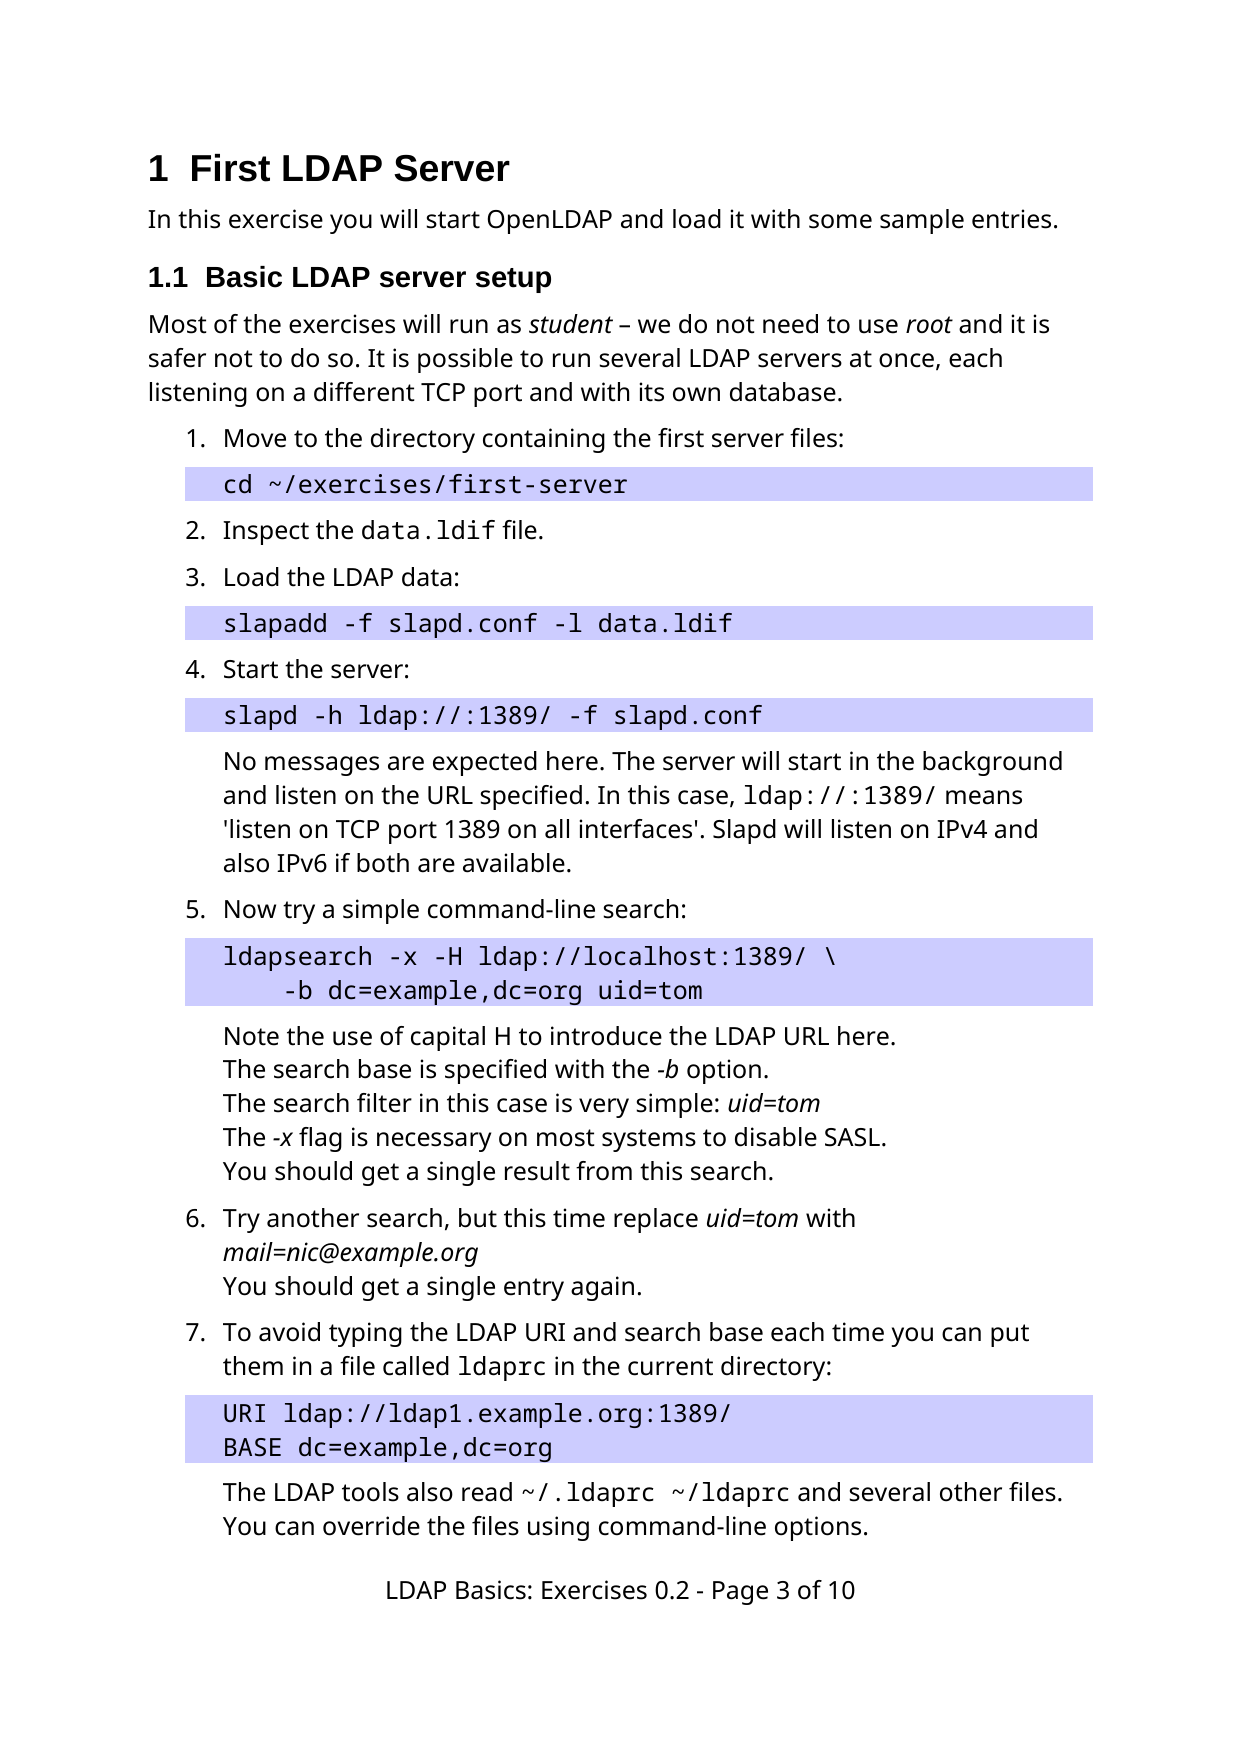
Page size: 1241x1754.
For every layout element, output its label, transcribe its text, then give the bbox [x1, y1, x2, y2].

list Now try a simple command-line search: [185, 892, 1093, 926]
list To avoid typing the LDAP URI and search base each time you can put them in a file called ldaprc in the current directory: [185, 1315, 1093, 1383]
list BASE dc=example,dc=org [185, 1429, 1093, 1463]
list slapadd -f slapd.conf -l data.ldif [185, 606, 1093, 640]
text Most of the exercises will run as student – we do not need to use root and it is safer not to do so. It is possible to run several LDAP servers at once, each listening on a different TCP port and with its own database. [148, 306, 1093, 408]
list URI ldap://ldap1.example.org:1389/ [185, 1395, 1093, 1429]
list The LDAP tools also read ~/.ldaprc ~/ldaprc and several other files. You can override the files using command-line options. [185, 1475, 1093, 1543]
subtitle First LDAP Server [148, 148, 1093, 189]
list Try another search, but this time replace uid=tom with mail=nic@example.org You should get a single entry again. [185, 1200, 1093, 1302]
list Inspect the data.ldif file. [185, 513, 1093, 547]
subtitle Basic LDAP server setup [148, 261, 1093, 294]
list slapd -h ldap://:1389/ -f slapd.conf [185, 698, 1093, 732]
list cd ~/exercises/first-server [185, 467, 1093, 501]
list -b dc=example,dc=org uid=tom [185, 972, 1093, 1006]
list Move to the directory containing the first server files: [185, 421, 1093, 454]
list No messages are expected here. The server will start in the background and listen on the URL specified. In this case, ldap://:1389/ means 'listen on TCP port 1389 on all interfaces'. Slapd will listen on IPv4 and also IPv6 if both are available. [185, 744, 1093, 879]
list ldapsearch -x -H ldap://localhost:1389/ \ [185, 938, 1093, 972]
text In this exercise you will start OpenLDAP and load it with some sample entries. [148, 202, 1093, 236]
list Note the use of capital H to introduce the LDAP URL here. The search base is specified with the -b option. The search filter in this case is very simple: uid=tom The -x flag is necessary on most systems to disable SASL. You should get a single result from this search. [185, 1018, 1093, 1188]
list Start the server: [185, 651, 1093, 685]
list Load the LDAP data: [185, 559, 1093, 593]
